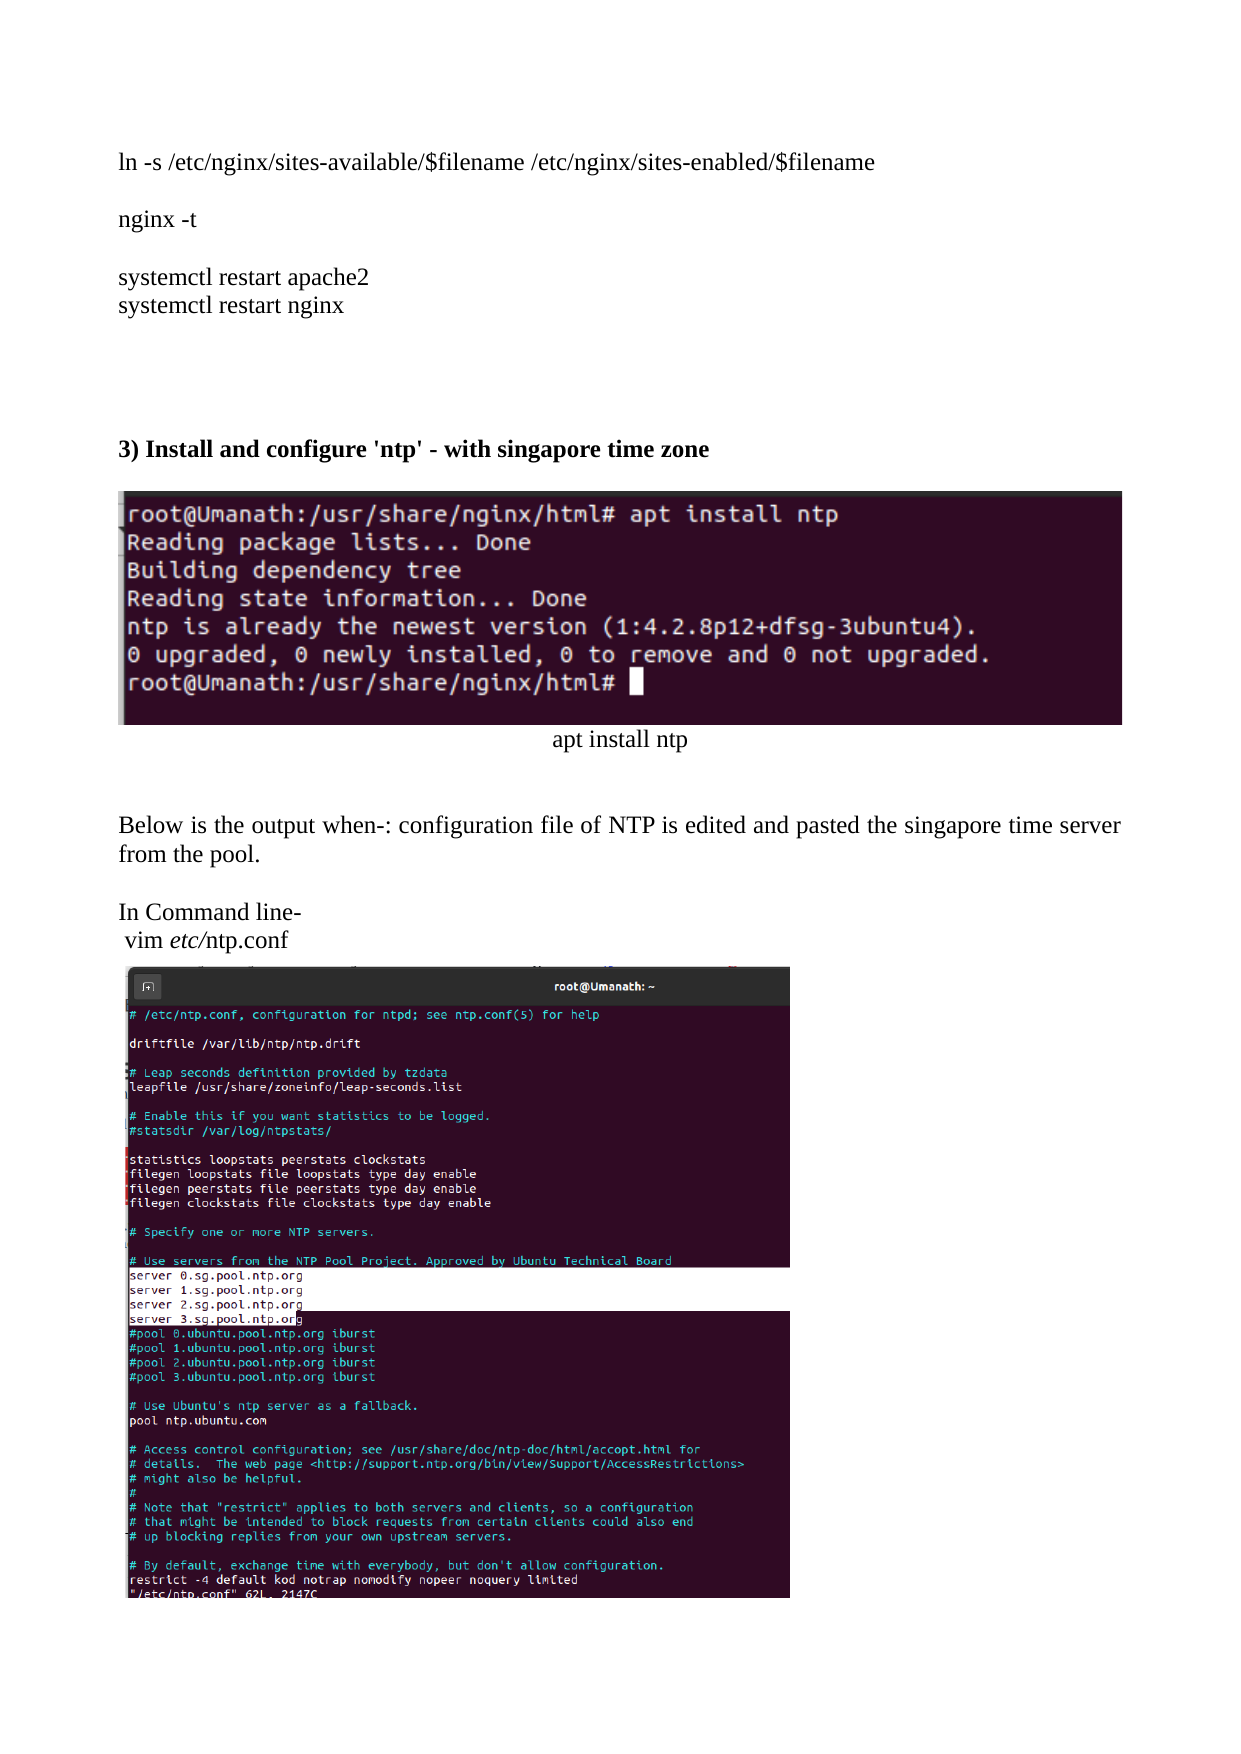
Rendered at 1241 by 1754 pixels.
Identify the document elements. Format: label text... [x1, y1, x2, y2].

text apt install ntp [118, 725, 1122, 753]
text systemctl restart apache2 [118, 262, 1122, 291]
text ln -s /etc/nginx/sites-available/$filename /etc/nginx/sites-enabled/$filename [118, 147, 1122, 176]
picture [125, 966, 790, 1598]
text Below is the output when-: configuration file of NTP is edited and pasted the singapore time server from the pool. [118, 811, 1122, 868]
text 3) Install and configure 'ntp' - with singapore time zone [118, 434, 1122, 463]
text systemctl restart nginx [118, 291, 1122, 319]
picture [118, 491, 1123, 725]
text In Command line- [118, 897, 1122, 926]
text nginx -t [118, 204, 1122, 233]
text vim etc/ntp.conf [118, 926, 1122, 954]
